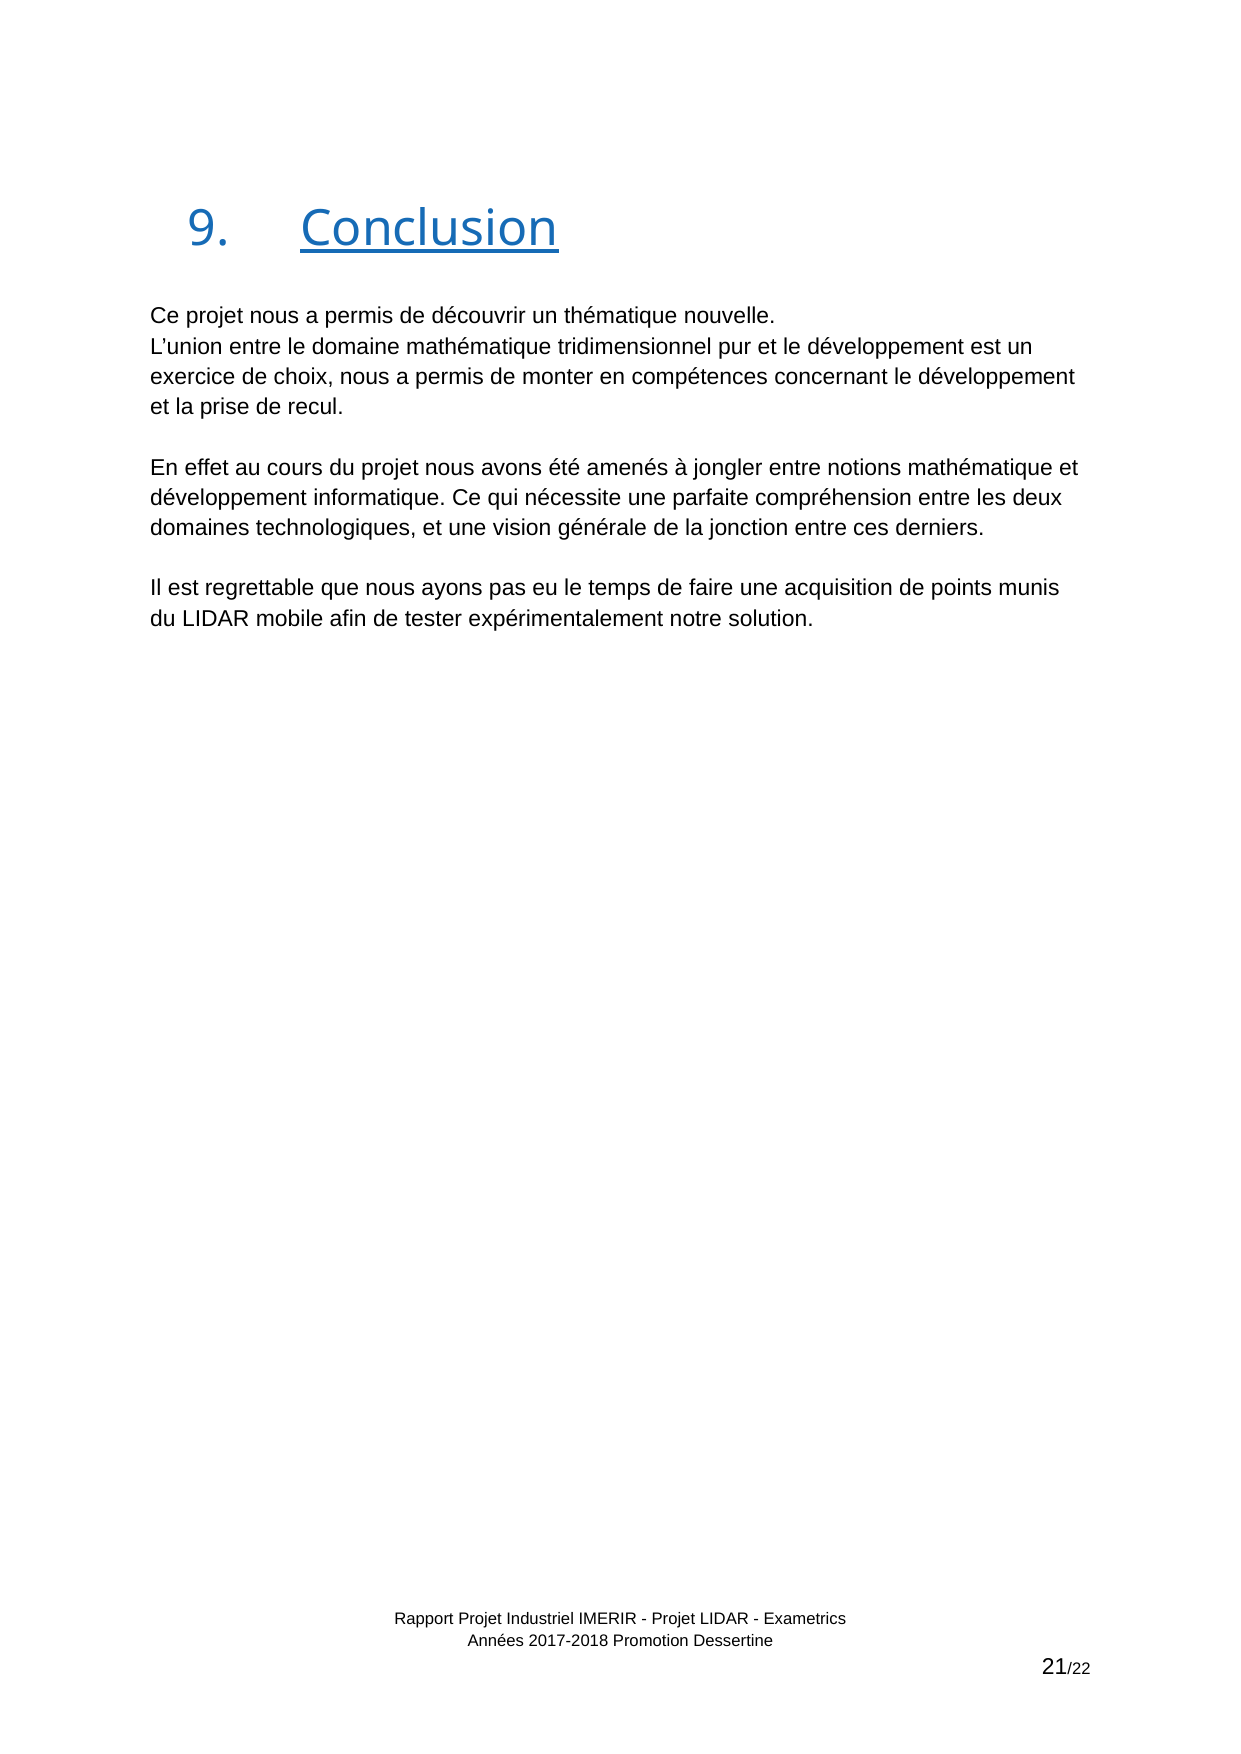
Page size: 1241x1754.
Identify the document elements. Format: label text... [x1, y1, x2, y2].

text Ce projet nous a permis de découvrir un thématique nouvelle. [150, 302, 1090, 329]
text L’union entre le domaine mathématique tridimensionnel pur et le développement est un exercice de choix, nous a permis de monter en compétences concernant le développement et la prise de recul. [150, 333, 1090, 419]
text En effet au cours du projet nous avons été amenés à jongler entre notions mathématique et développement informatique. Ce qui nécessite une parfaite compréhension entre les deux domaines technologiques, et une vision générale de la jonction entre ces derniers. [150, 453, 1090, 540]
text Il est regrettable que nous ayons pas eu le temps de faire une acquisition de points munis du LIDAR mobile afin de tester expérimentalement notre solution. [150, 574, 1090, 631]
subtitle Conclusion [187, 192, 1090, 260]
